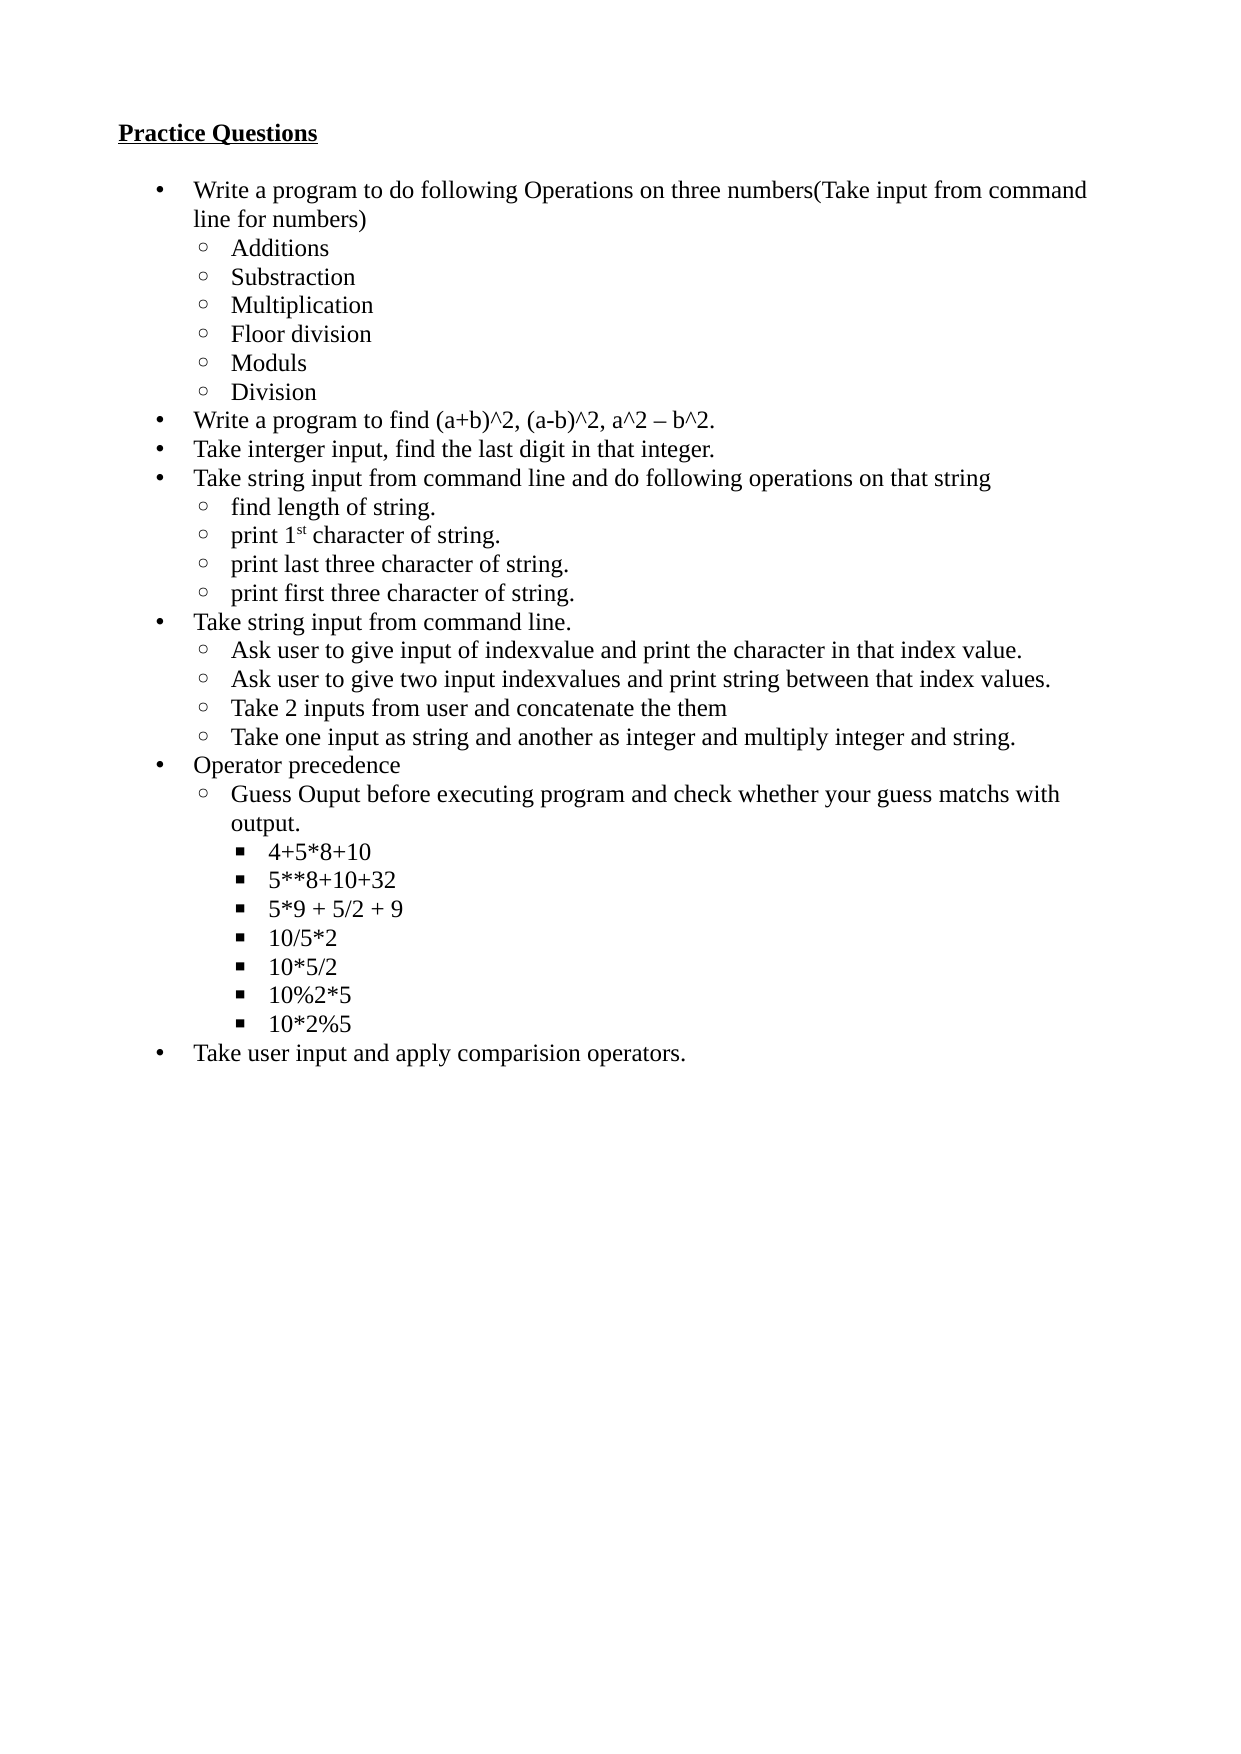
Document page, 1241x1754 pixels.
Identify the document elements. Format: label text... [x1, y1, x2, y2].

list 5**8+10+32 [231, 866, 1122, 894]
list Take string input from command line and do following operations on that string [156, 463, 1122, 492]
list 10%2*5 [231, 981, 1122, 1009]
list print 1st character of string. [193, 521, 1122, 549]
list print last three character of string. [193, 549, 1122, 578]
list Guess Ouput before executing program and check whether your guess matchs with output. [193, 779, 1122, 837]
text Practice Questions [118, 118, 1122, 147]
list Multiplication [193, 291, 1122, 319]
list Take string input from command line. [156, 607, 1122, 636]
list Take interger input, find the last digit in that integer. [156, 434, 1122, 463]
list print first three character of string. [193, 578, 1122, 607]
list find length of string. [193, 492, 1122, 521]
list 10/5*2 [231, 923, 1122, 952]
list 4+5*8+10 [231, 837, 1122, 866]
list Ask user to give input of indexvalue and print the character in that index value. [193, 636, 1122, 664]
list Write a program to find (a+b)^2, (a-b)^2, a^2 – b^2. [156, 406, 1122, 434]
list Floor division [193, 319, 1122, 348]
list 10*2%5 [231, 1009, 1122, 1038]
list 5*9 + 5/2 + 9 [231, 894, 1122, 923]
list 10*5/2 [231, 952, 1122, 981]
list Write a program to do following Operations on three numbers(Take input from command line for numbers) [156, 176, 1122, 233]
list Additions [193, 233, 1122, 262]
list Operator precedence [156, 751, 1122, 779]
list Ask user to give two input indexvalues and print string between that index values. [193, 664, 1122, 693]
list Substraction [193, 262, 1122, 291]
list Division [193, 377, 1122, 406]
list Moduls [193, 348, 1122, 377]
list Take one input as string and another as integer and multiply integer and string. [193, 722, 1122, 751]
list Take user input and apply comparision operators. [156, 1038, 1122, 1067]
list Take 2 inputs from user and concatenate the them [193, 693, 1122, 722]
